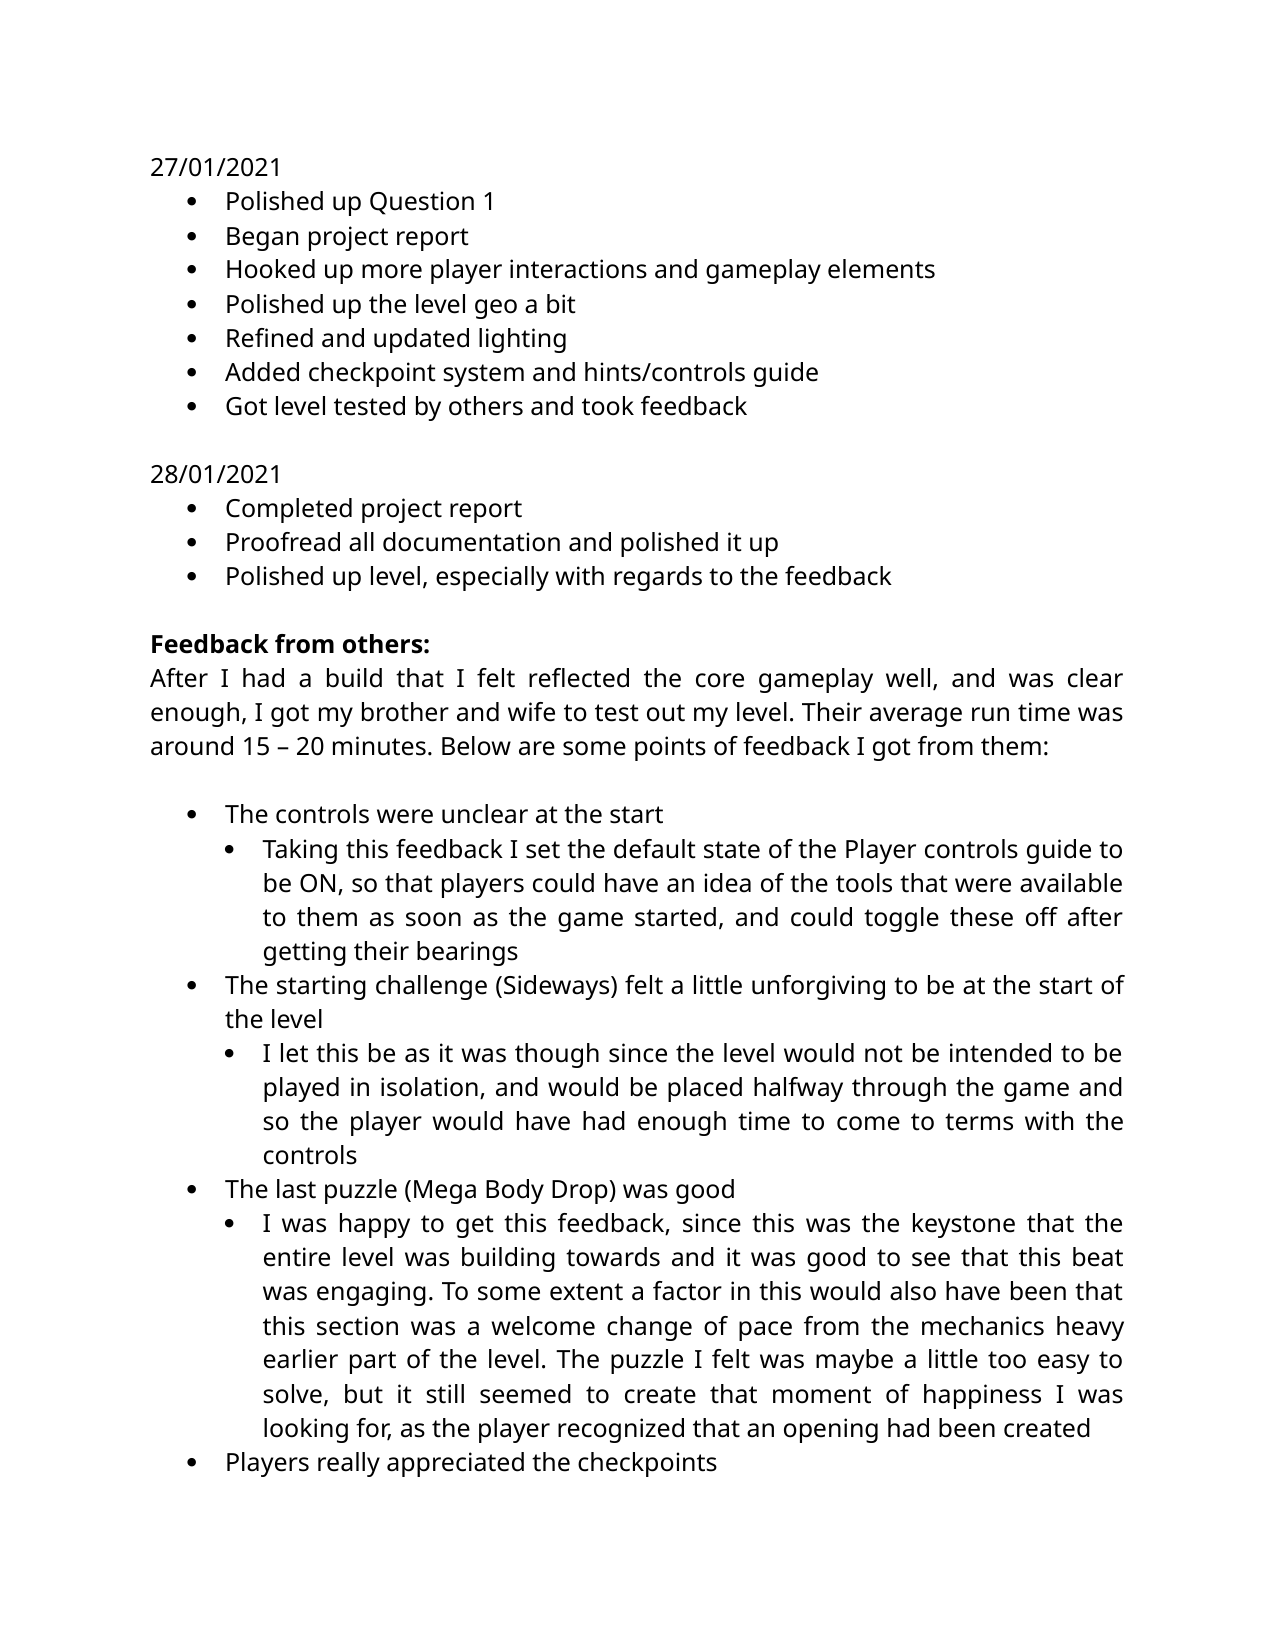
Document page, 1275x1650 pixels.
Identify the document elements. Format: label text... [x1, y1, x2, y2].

list I let this be as it was though since the level would not be intended to be played in isolation, and would be placed halfway through the game and so the player would have had enough time to come to terms with the controls [225, 1036, 1125, 1172]
list Hooked up more player interactions and gameplay elements [187, 252, 1125, 286]
list Added checkpoint system and hints/controls guide [187, 354, 1125, 388]
list Polished up Question 1 [187, 184, 1125, 218]
list Got level tested by others and took feedback [187, 388, 1125, 422]
list The starting challenge (Sideways) felt a little unforgiving to be at the start of the level [187, 967, 1125, 1036]
list Players really appreciated the checkpoints [187, 1444, 1125, 1478]
list The controls were unclear at the start [187, 797, 1125, 831]
list The last puzzle (Mega Body Drop) was good [187, 1172, 1125, 1206]
text 27/01/2021 [150, 150, 1125, 184]
list Completed project report [187, 491, 1125, 525]
list Refined and updated lighting [187, 320, 1125, 354]
text Feedback from others: [150, 627, 1125, 661]
text 28/01/2021 [150, 457, 1125, 491]
list Polished up the level geo a bit [187, 286, 1125, 320]
text After I had a build that I felt reflected the core gameplay well, and was clear enough, I got my brother and wife to test out my level. Their average run time was around 15 – 20 minutes. Below are some points of feedback I got from them: [150, 661, 1125, 763]
list Polished up level, especially with regards to the feedback [187, 559, 1125, 593]
list Began project report [187, 218, 1125, 252]
list Proofread all documentation and polished it up [187, 525, 1125, 559]
list Taking this feedback I set the default state of the Player controls guide to be ON, so that players could have an idea of the tools that were available to them as soon as the game started, and could toggle these off after getting their bearings [225, 831, 1125, 967]
list I was happy to get this feedback, since this was the keystone that the entire level was building towards and it was good to see that this beat was engaging. To some extent a factor in this would also have been that this section was a welcome change of pace from the mechanics heavy earlier part of the level. The puzzle I felt was maybe a little too easy to solve, but it still seemed to create that moment of happiness I was looking for, as the player recognized that an opening had been created [225, 1206, 1125, 1444]
